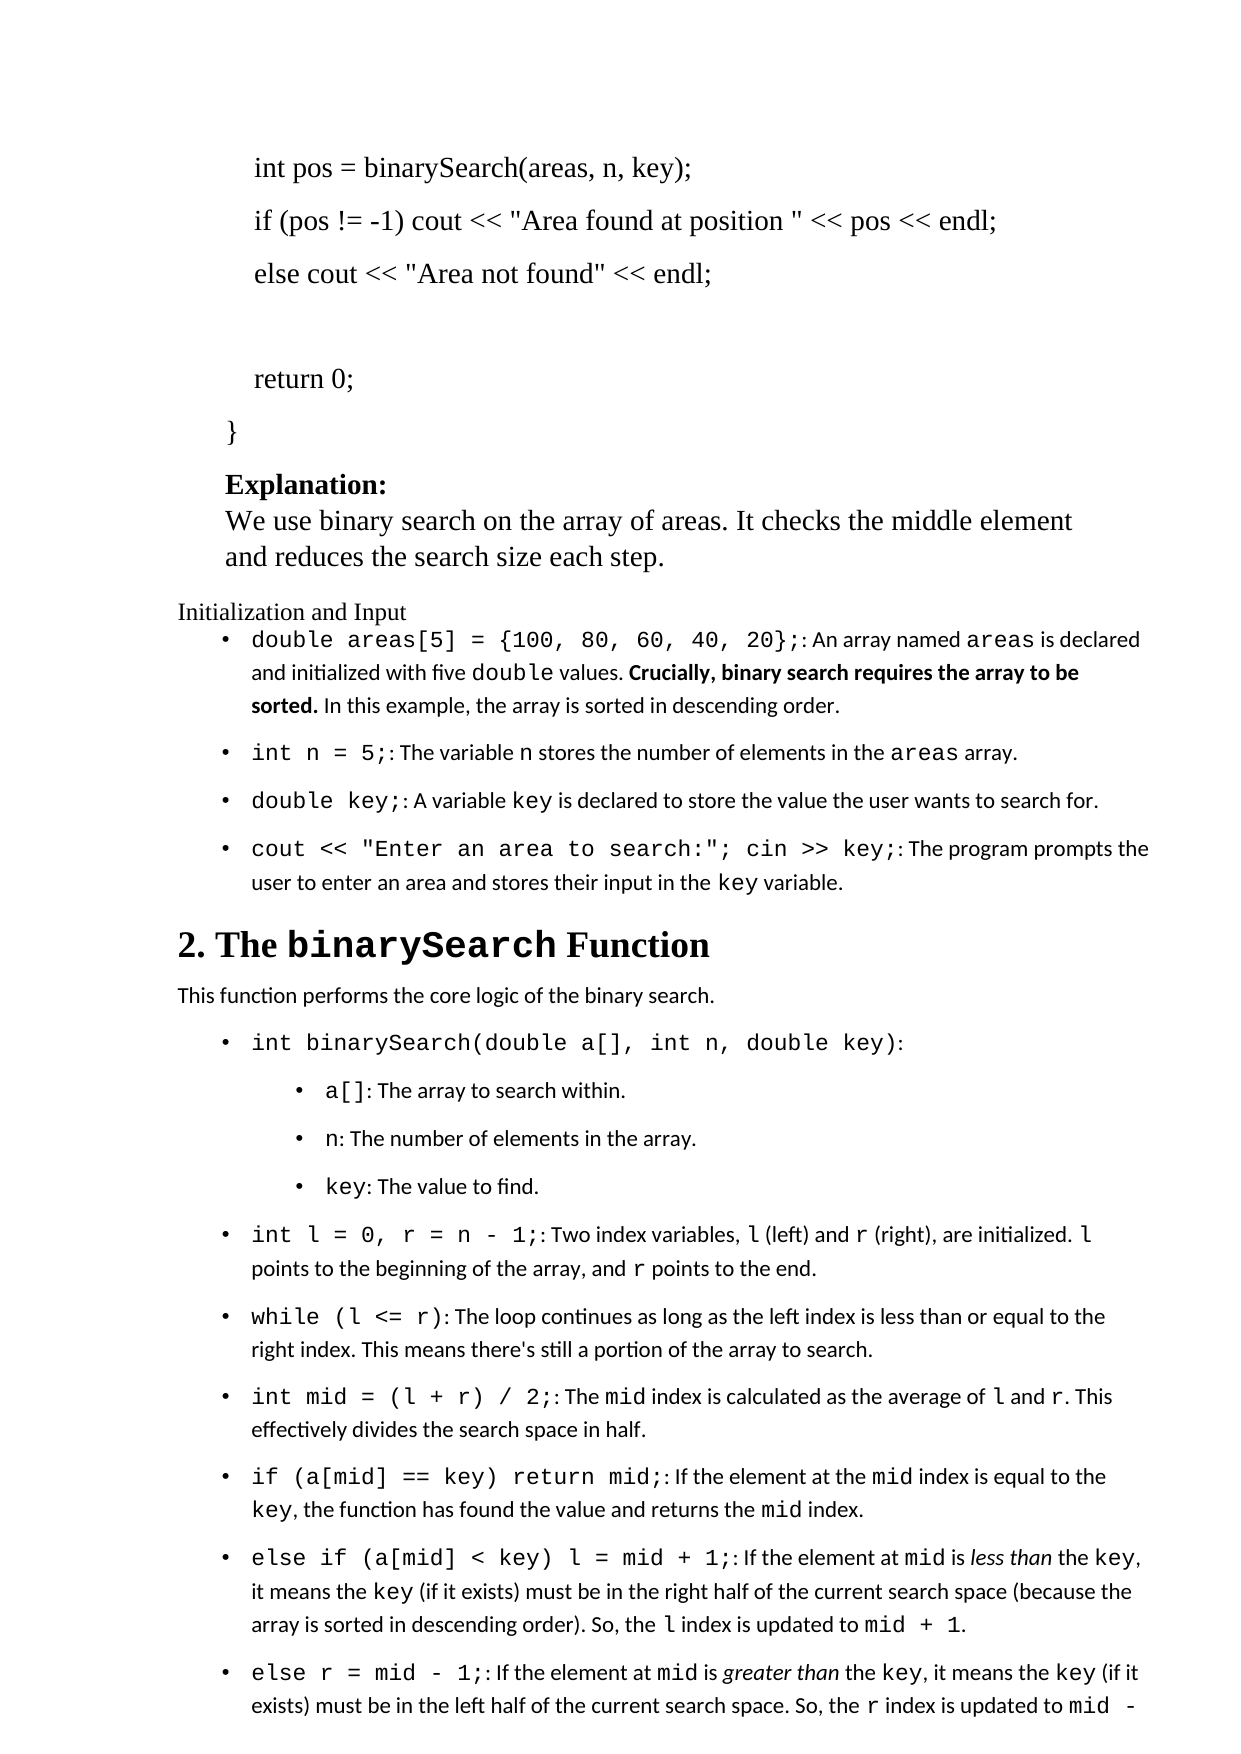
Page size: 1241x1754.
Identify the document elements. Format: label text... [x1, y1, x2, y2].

list key: The value to find. [295, 1172, 1152, 1201]
list else r = mid - 1;: If the element at mid is greater than the key, it means the key (if it exists) must be in the left half of the current search space. So, the r index is updated to mid - 1. [222, 1658, 1152, 1721]
list else if (a[mid] < key) l = mid + 1;: If the element at mid is less than the key, it means the key (if it exists) must be in the right half of the current search space (because the array is sorted in descending order). So, the l index is updated to mid + 1. [222, 1543, 1152, 1639]
list int binarySearch(double a[], int n, double key): [222, 1028, 1152, 1057]
list int n = 5;: The variable n stores the number of elements in the areas array. [222, 738, 1152, 767]
list double key;: A variable key is declared to store the value the user wants to search for. [222, 786, 1152, 816]
text } [225, 414, 1154, 448]
text We use binary search on the array of areas. It checks the middle element and reduces the search size each step. [225, 503, 1075, 573]
list if (a[mid] == key) return mid;: If the element at the mid index is equal to the key, the function has found the value and returns the mid index. [222, 1462, 1152, 1524]
list int mid = (l + r) / 2;: The mid index is calculated as the average of l and r. This effectively divides the search space in half. [222, 1382, 1152, 1443]
list double areas[5] = {100, 80, 60, 40, 20};: An array named areas is declared and initialized with five double values. Crucially, binary search requires the array to be sorted. In this example, the array is sorted in descending order. [222, 625, 1152, 719]
list while (l <= r): The loop continues as long as the left index is less than or equal to the right index. This means there's still a portion of the array to search. [222, 1302, 1152, 1363]
list n: The number of elements in the array. [295, 1124, 1152, 1153]
text Explanation: [225, 467, 1154, 501]
text else cout << "Area not found" << endl; [254, 256, 1154, 289]
list cout << "Enter an area to search:"; cin >> key;: The program prompts the user to enter an area and stores their input in the key variable. [222, 834, 1152, 897]
list int l = 0, r = n - 1;: Two index variables, l (left) and r (right), are initialized. l points to the beginning of the array, and r points to the end. [222, 1220, 1152, 1283]
subtitle 2. The binarySearch Function [177, 922, 1152, 968]
text int pos = binarySearch(areas, n, key); [254, 150, 1154, 183]
list a[]: The array to search within. [295, 1076, 1152, 1105]
subtitle Initialization and Input [177, 600, 1152, 625]
text This function performs the core logic of the binary search. [177, 981, 1152, 1009]
text if (pos != -1) cout << "Area found at position " << pos << endl; [254, 203, 1154, 236]
text return 0; [254, 362, 1154, 395]
